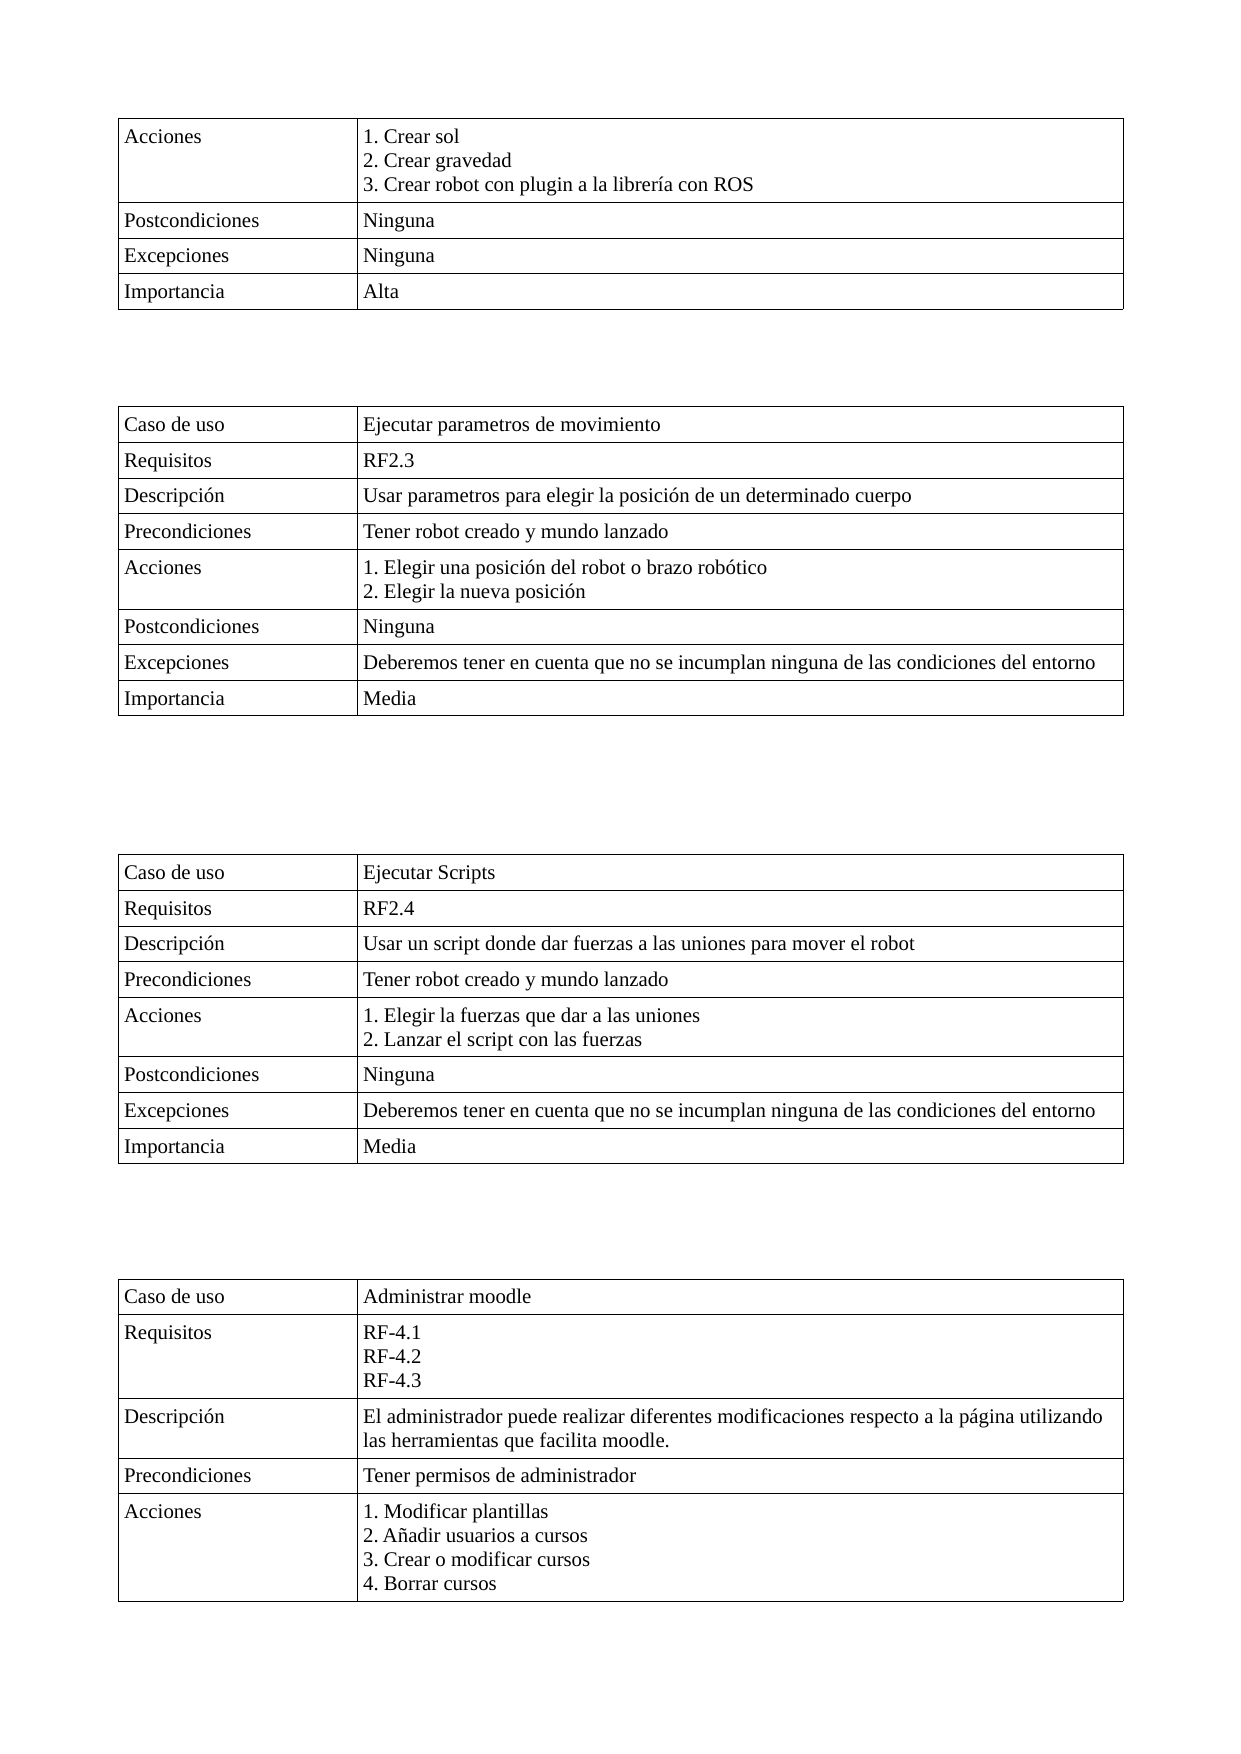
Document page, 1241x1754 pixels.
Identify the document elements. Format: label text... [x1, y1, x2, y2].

table_cell Postcondiciones [119, 610, 357, 644]
table_cell Acciones [119, 1494, 357, 1601]
table_cell RF2.4 [358, 891, 1123, 926]
table_cell Tener robot creado y mundo lanzado [358, 514, 1123, 549]
table_cell Requisitos [119, 1315, 357, 1398]
table_cell Usar un script donde dar fuerzas a las uniones para mover el robot [358, 927, 1123, 961]
table_cell Importancia [119, 681, 357, 715]
table_cell Acciones [119, 998, 357, 1056]
table_cell Acciones [119, 119, 357, 202]
table_cell 1. Elegir una posición del robot o brazo robótico 2. Elegir la nueva posición [358, 550, 1123, 608]
table_header Ejecutar parametros de movimiento [358, 407, 1123, 442]
table_header Ejecutar Scripts [358, 855, 1123, 890]
table_cell Ninguna [358, 610, 1123, 644]
table_cell Tener robot creado y mundo lanzado [358, 962, 1123, 997]
table_cell Precondiciones [119, 1459, 357, 1493]
table_header Caso de uso [119, 1280, 357, 1314]
table_cell Media [358, 1129, 1123, 1163]
table_cell Requisitos [119, 891, 357, 926]
table_cell Precondiciones [119, 514, 357, 549]
table_cell Deberemos tener en cuenta que no se incumplan ninguna de las condiciones del entorno [358, 1093, 1123, 1128]
table_header Caso de uso [119, 855, 357, 890]
table_header Caso de uso [119, 407, 357, 442]
table_cell Postcondiciones [119, 203, 357, 237]
table_cell 1. Modificar plantillas 2. Añadir usuarios a cursos 3. Crear o modificar cursos 4. Borrar cursos [358, 1494, 1123, 1601]
table_cell 1. Elegir la fuerzas que dar a las uniones 2. Lanzar el script con las fuerzas [358, 998, 1123, 1056]
table_cell RF2.3 [358, 443, 1123, 478]
table_header Administrar moodle [358, 1280, 1123, 1314]
table_cell Deberemos tener en cuenta que no se incumplan ninguna de las condiciones del entorno [358, 645, 1123, 680]
table_cell Importancia [119, 274, 357, 309]
table_cell Tener permisos de administrador [358, 1459, 1123, 1493]
table_cell Descripción [119, 479, 357, 513]
table_cell Excepciones [119, 1093, 357, 1128]
table_cell 1. Crear sol 2. Crear gravedad 3. Crear robot con plugin a la librería con ROS [358, 119, 1123, 202]
table_cell El administrador puede realizar diferentes modificaciones respecto a la página utilizando las herramientas que facilita moodle. [358, 1399, 1123, 1457]
table_cell Acciones [119, 550, 357, 608]
table_cell Alta [358, 274, 1123, 309]
table_cell Excepciones [119, 239, 357, 273]
table_cell Media [358, 681, 1123, 715]
table_cell Precondiciones [119, 962, 357, 997]
table_cell Postcondiciones [119, 1057, 357, 1092]
table_cell Ninguna [358, 203, 1123, 237]
table_cell Ninguna [358, 1057, 1123, 1092]
table_cell Ninguna [358, 239, 1123, 273]
table_cell Descripción [119, 1399, 357, 1457]
table_cell RF-4.1 RF-4.2 RF-4.3 [358, 1315, 1123, 1398]
table_cell Descripción [119, 927, 357, 961]
table_cell Requisitos [119, 443, 357, 478]
table_cell Importancia [119, 1129, 357, 1163]
table_cell Usar parametros para elegir la posición de un determinado cuerpo [358, 479, 1123, 513]
table_cell Excepciones [119, 645, 357, 680]
